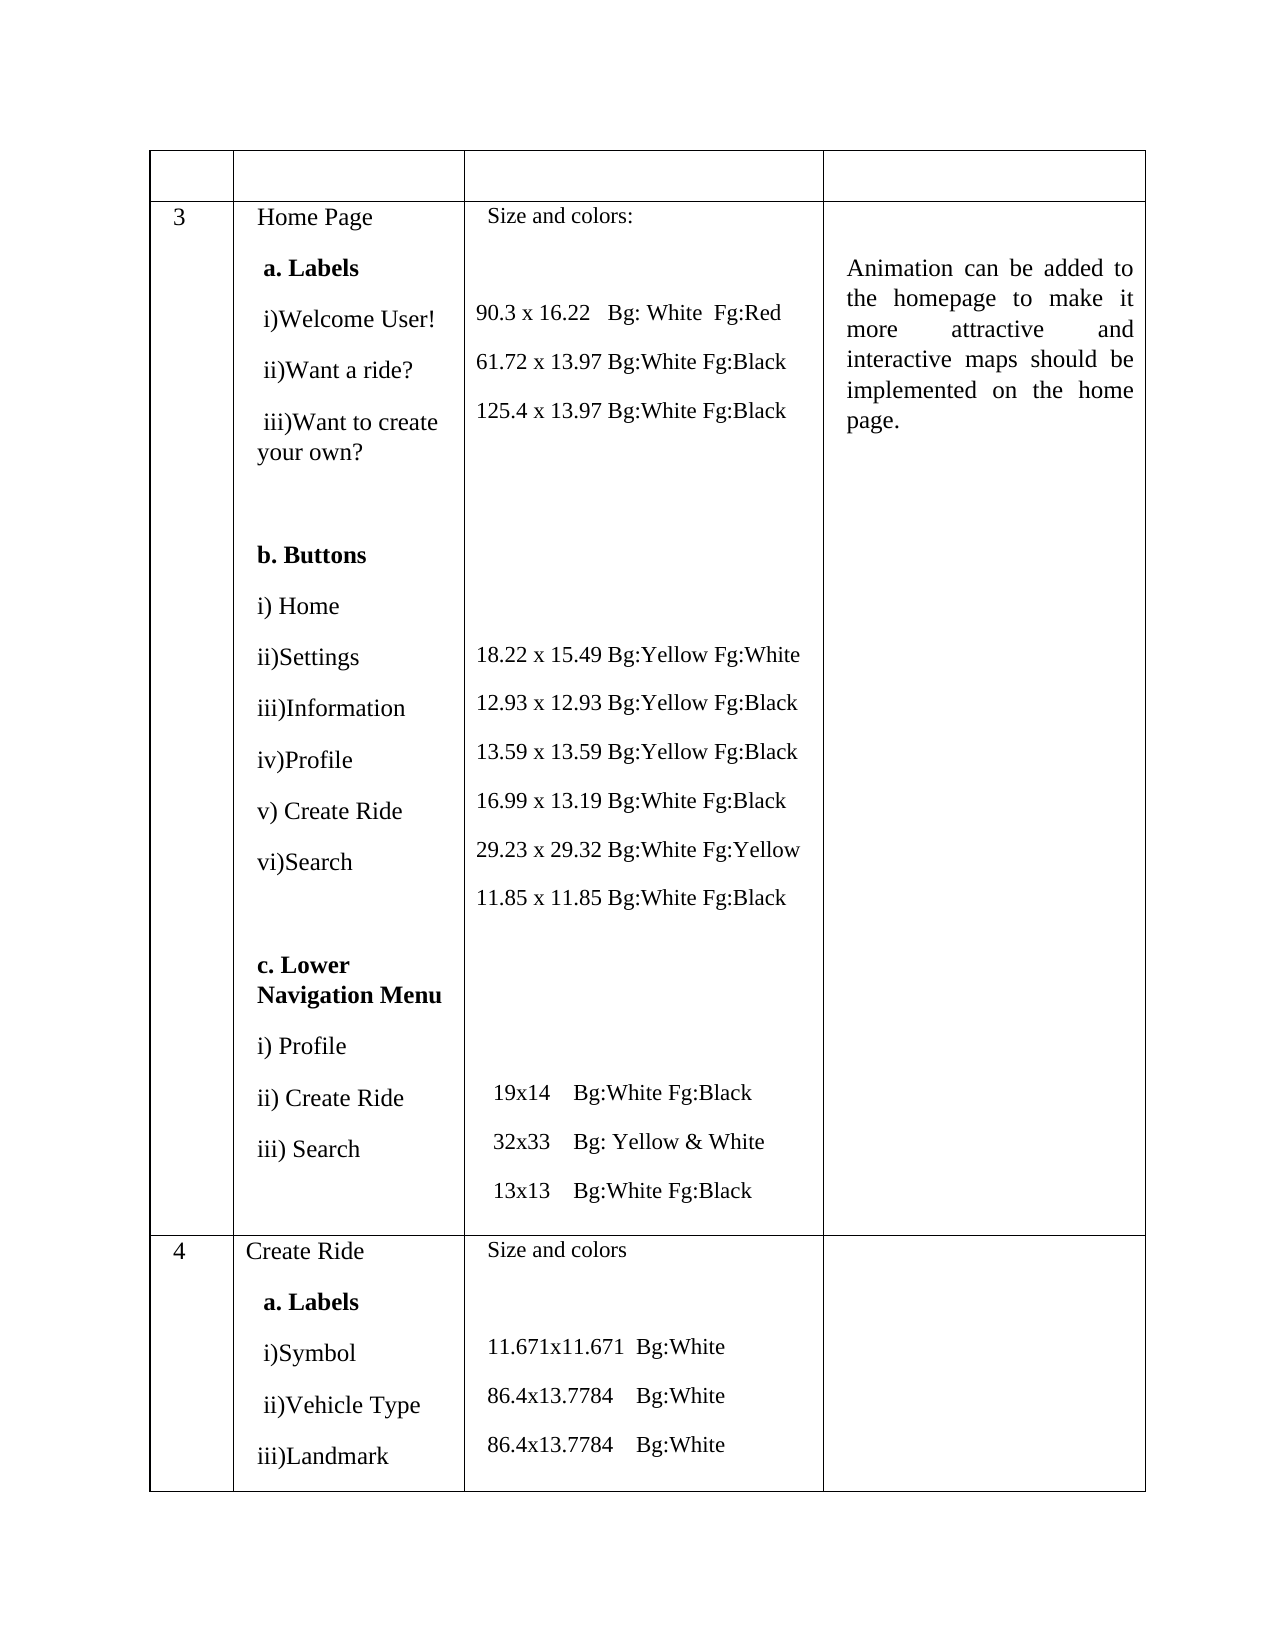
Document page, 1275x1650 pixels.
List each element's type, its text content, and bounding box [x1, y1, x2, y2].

table_cell Animation can be added to the homepage to make it more attractive and interactive maps should be implemented on the home page. [824, 202, 1145, 1235]
table_cell [234, 151, 464, 201]
table_cell Create Ride a. Labels i)Symbol ii)Vehicle Type iii)Landmark [234, 1236, 464, 1491]
table_cell 3 [151, 202, 233, 1235]
table_cell Home Page a. Labels i)Welcome User! ii)Want a ride? iii)Want to create your own? b. Buttons i) Home ii)Settings iii)Information iv)Profile v) Create Ride vi)Search c. Lower Navigation Menu i) Profile ii) Create Ride iii) Search [234, 202, 464, 1235]
table_cell Size and colors: 90.3 x 16.22 Bg: White Fg:Red 61.72 x 13.97 Bg:White Fg:Black 125.4 x 13.97 Bg:White Fg:Black 18.22 x 15.49 Bg:Yellow Fg:White 12.93 x 12.93 Bg:Yellow Fg:Black 13.59 x 13.59 Bg:Yellow Fg:Black 16.99 x 13.19 Bg:White Fg:Black 29.23 x 29.32 Bg:White Fg:Yellow 11.85 x 11.85 Bg:White Fg:Black 19x14 Bg:White Fg:Black 32x33 Bg: Yellow & White 13x13 Bg:White Fg:Black [465, 202, 823, 1235]
table_cell [151, 151, 233, 201]
table_cell 4 [151, 1236, 233, 1491]
table_cell Size and colors 11.671x11.671 Bg:White 86.4x13.7784 Bg:White 86.4x13.7784 Bg:White [465, 1236, 823, 1491]
table_cell [465, 151, 823, 201]
table_cell [824, 1236, 1145, 1491]
table_cell [824, 151, 1145, 201]
